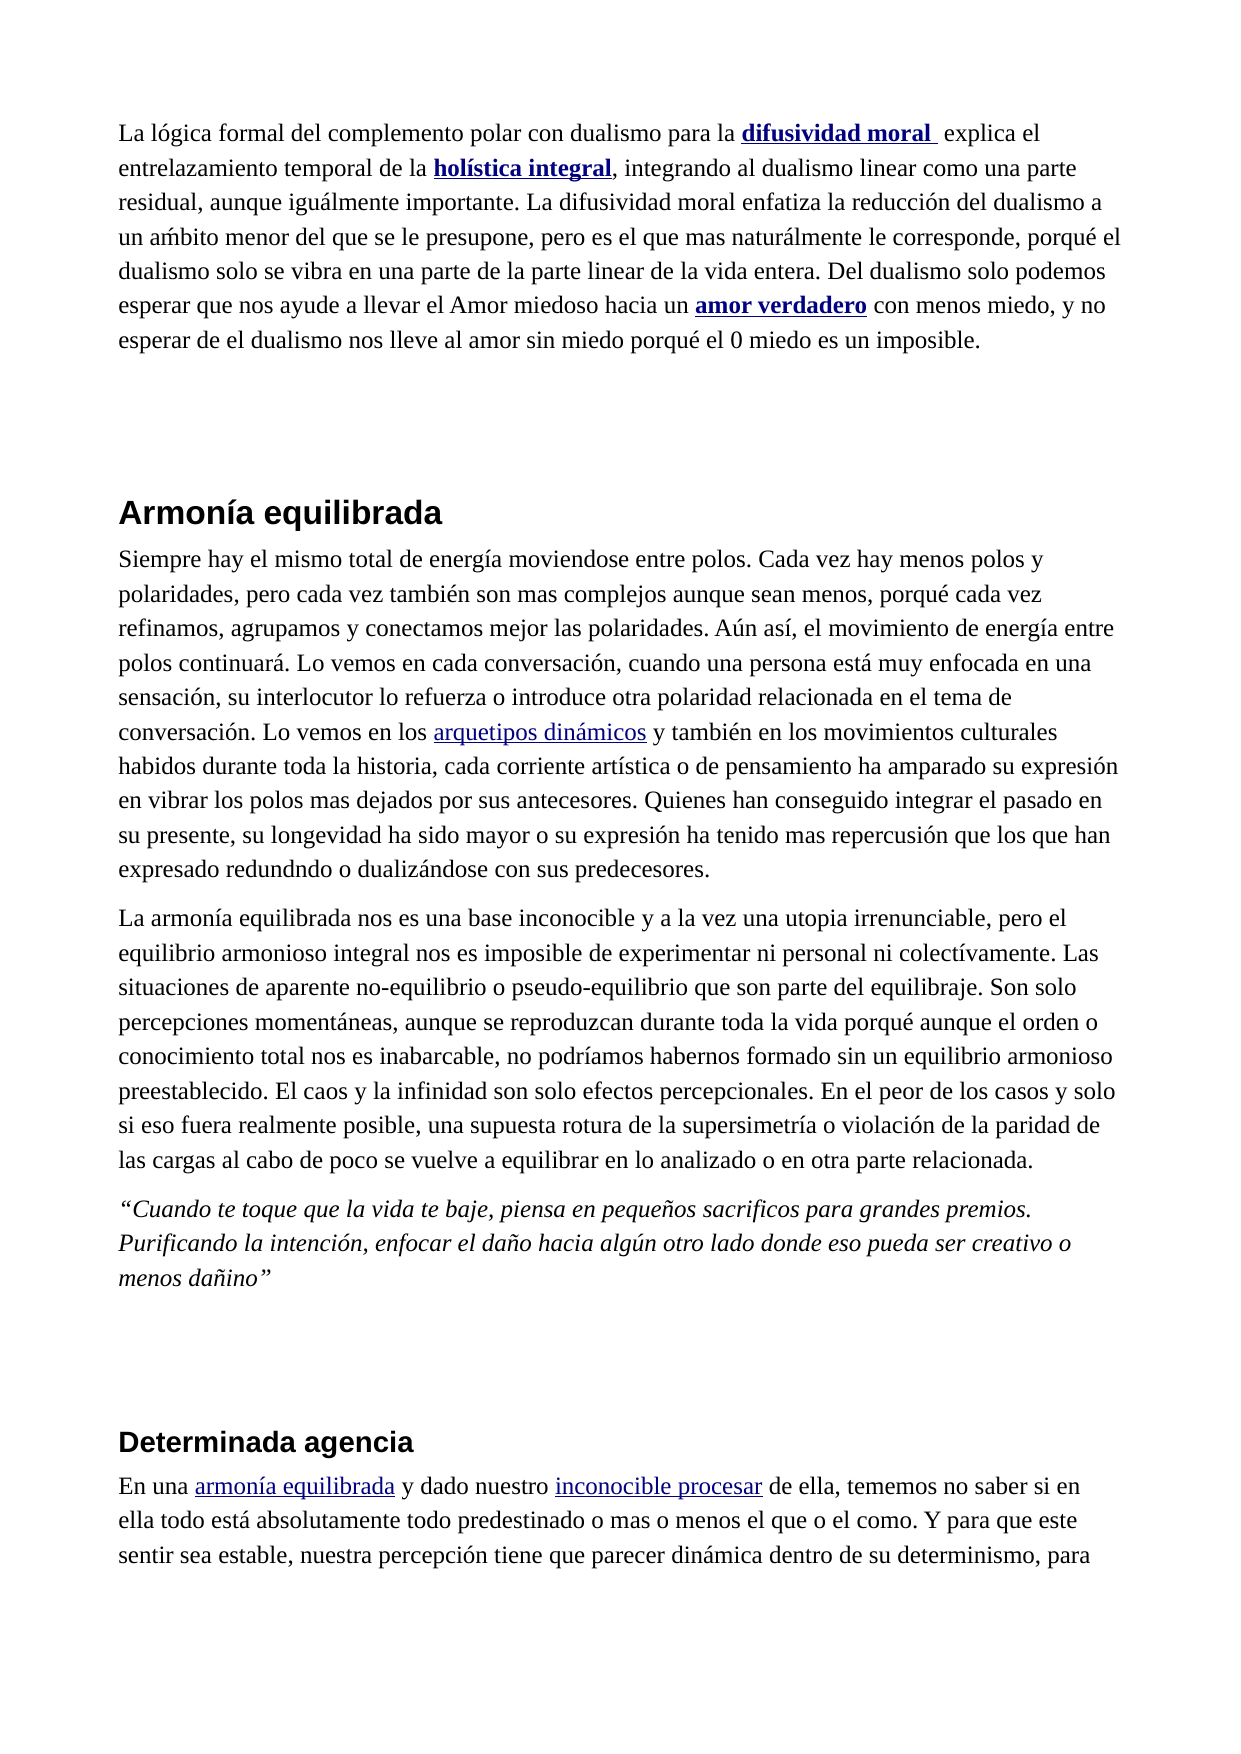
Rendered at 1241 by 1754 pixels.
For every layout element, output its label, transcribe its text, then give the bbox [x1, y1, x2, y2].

text La lógica formal del complemento polar con dualismo para la difusividad moral explica el entrelazamiento temporal de la holística integral, integrando al dualismo linear como una parte residual, aunque iguálmente importante. La difusividad moral enfatiza la reducción del dualismo a un aḿbito menor del que se le presupone, pero es el que mas naturálmente le corresponde, porqué el dualismo solo se vibra en una parte de la parte linear de la vida entera. Del dualismo solo podemos esperar que nos ayude a llevar el Amor miedoso hacia un amor verdadero con menos miedo, y no esperar de el dualismo nos lleve al amor sin miedo porqué el 0 miedo es un imposible. [118, 118, 1122, 354]
text Siempre hay el mismo total de energía moviendose entre polos. Cada vez hay menos polos y polaridades, pero cada vez también son mas complejos aunque sean menos, porqué cada vez refinamos, agrupamos y conectamos mejor las polaridades. Aún así, el movimiento de energía entre polos continuará. Lo vemos en cada conversación, cuando una persona está muy enfocada en una sensación, su interlocutor lo refuerza o introduce otra polaridad relacionada en el tema de conversación. Lo vemos en los arquetipos dinámicos y también en los movimientos culturales habidos durante toda la historia, cada corriente artística o de pensamiento ha amparado su expresión en vibrar los polos mas dejados por sus antecesores. Quienes han conseguido integrar el pasado en su presente, su longevidad ha sido mayor o su expresión ha tenido mas repercusión que los que han expresado redundndo o dualizándose con sus predecesores. [118, 544, 1122, 883]
text “Cuando te toque que la vida te baje, piensa en pequeños sacrificos para grandes premios. Purificando la intención, enfocar el daño hacia algún otro lado donde eso pueda ser creativo o menos dañino” [118, 1194, 1122, 1292]
text En una armonía equilibrada y dado nuestro inconocible procesar de ella, tememos no saber si en ella todo está absolutamente todo predestinado o mas o menos el que o el como. Y para que este sentir sea estable, nuestra percepción tiene que parecer dinámica dentro de su determinismo, para [118, 1471, 1122, 1569]
subtitle Determinada agencia [118, 1425, 1122, 1458]
subtitle Armonía equilibrada [118, 493, 1122, 532]
text La armonía equilibrada nos es una base inconocible y a la vez una utopia irrenunciable, pero el equilibrio armonioso integral nos es imposible de experimentar ni personal ni colectívamente. Las situaciones de aparente no-equilibrio o pseudo-equilibrio que son parte del equilibraje. Son solo percepciones momentáneas, aunque se reproduzcan durante toda la vida porqué aunque el orden o conocimiento total nos es inabarcable, no podríamos habernos formado sin un equilibrio armonioso preestablecido. El caos y la infinidad son solo efectos percepcionales. En el peor de los casos y solo si eso fuera realmente posible, una supuesta rotura de la supersimetría o violación de la paridad de las cargas al cabo de poco se vuelve a equilibrar en lo analizado o en otra parte relacionada. [118, 903, 1122, 1174]
